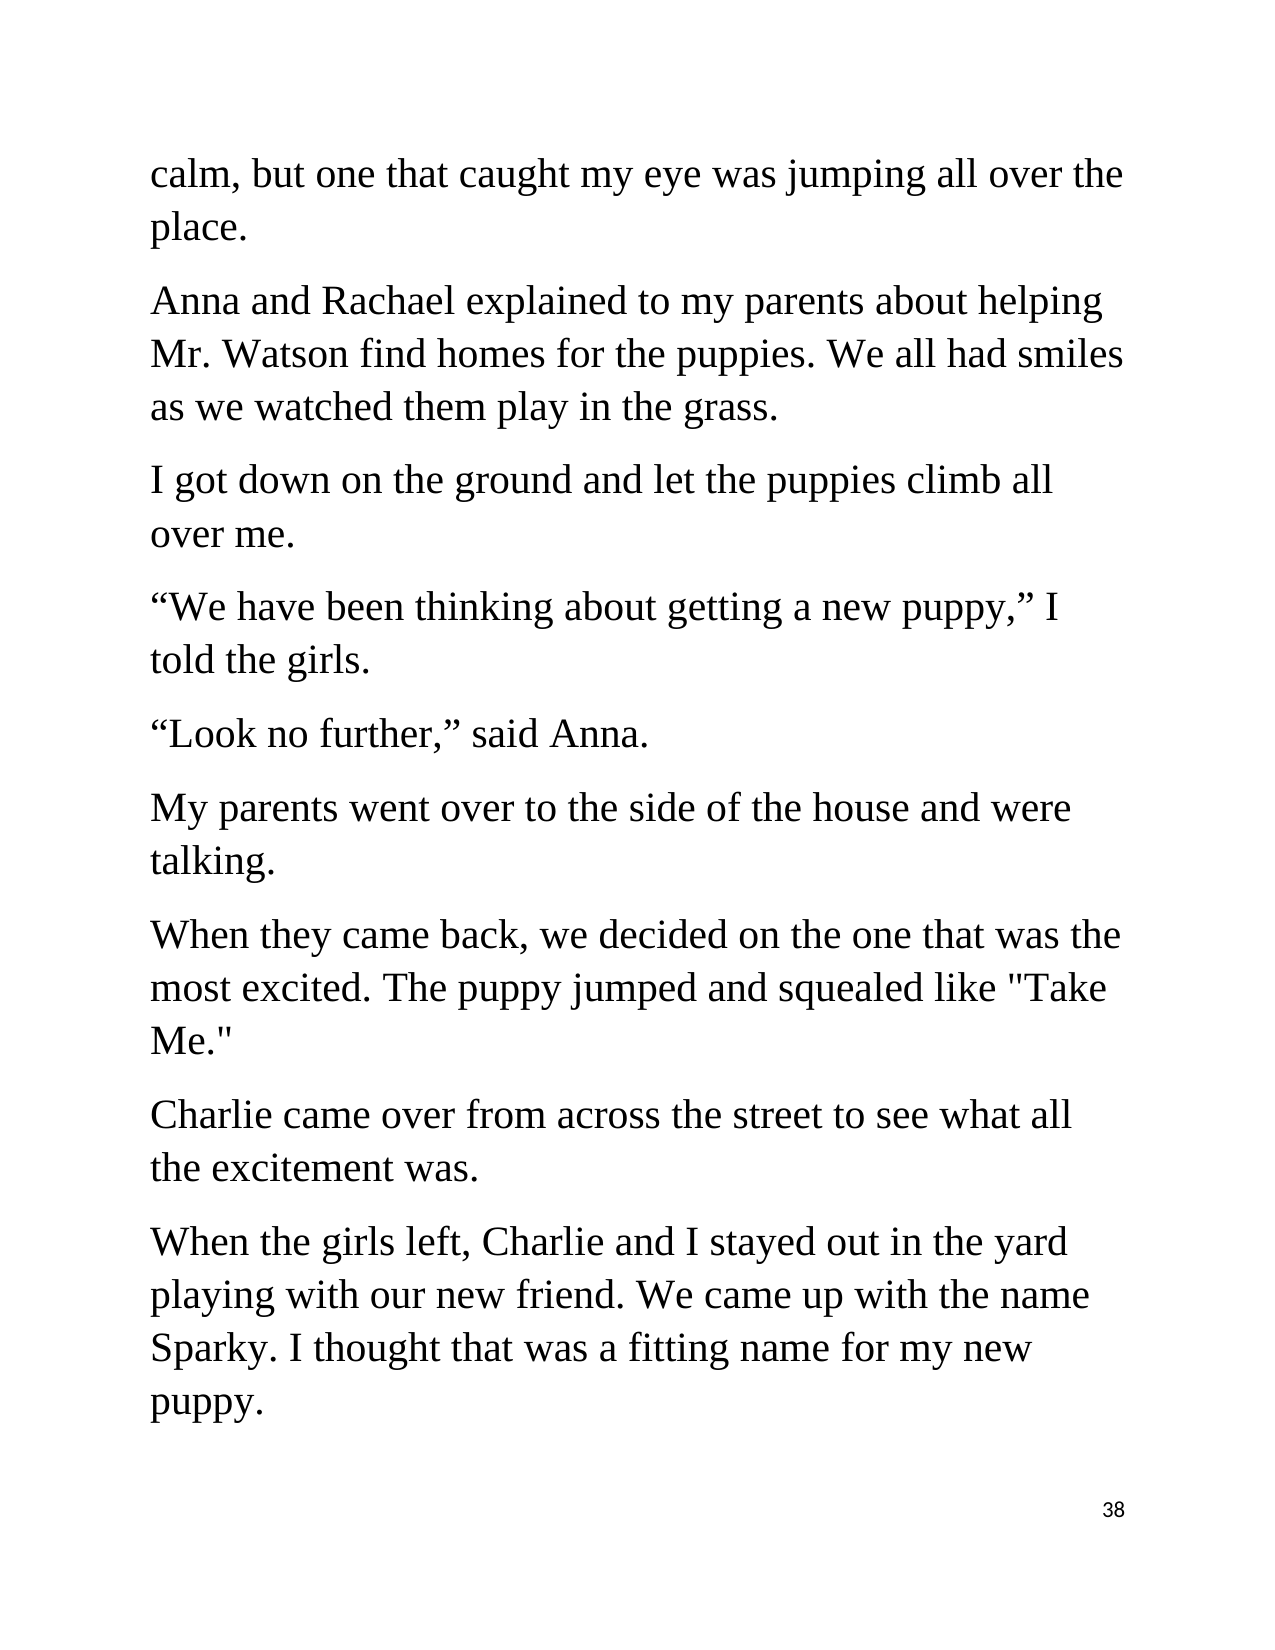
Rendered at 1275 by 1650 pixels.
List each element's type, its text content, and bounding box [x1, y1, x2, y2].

text When they came back, we decided on the one that was the most excited. The puppy jumped and squealed like "Take Me." [150, 911, 1125, 1063]
text My parents went over to the side of the house and were talking. [150, 784, 1125, 883]
text When the girls left, Charlie and I stayed out in the yard playing with our new friend. We came up with the name Sparky. I thought that was a fitting name for my new puppy. [150, 1218, 1125, 1423]
text Charlie came over from across the street to see what all the excitement was. [150, 1091, 1125, 1190]
text calm, but one that caught my eye was jumping all over the place. [150, 150, 1125, 249]
text Anna and Rachael explained to my parents about helping Mr. Watson find homes for the puppies. We all had smiles as we watched them play in the grass. [150, 277, 1125, 429]
text I got down on the ground and let the puppies climb all over me. [150, 457, 1125, 556]
text “We have been thinking about getting a new puppy,” I told the girls. [150, 584, 1125, 683]
text “Look no further,” said Anna. [150, 711, 1125, 757]
